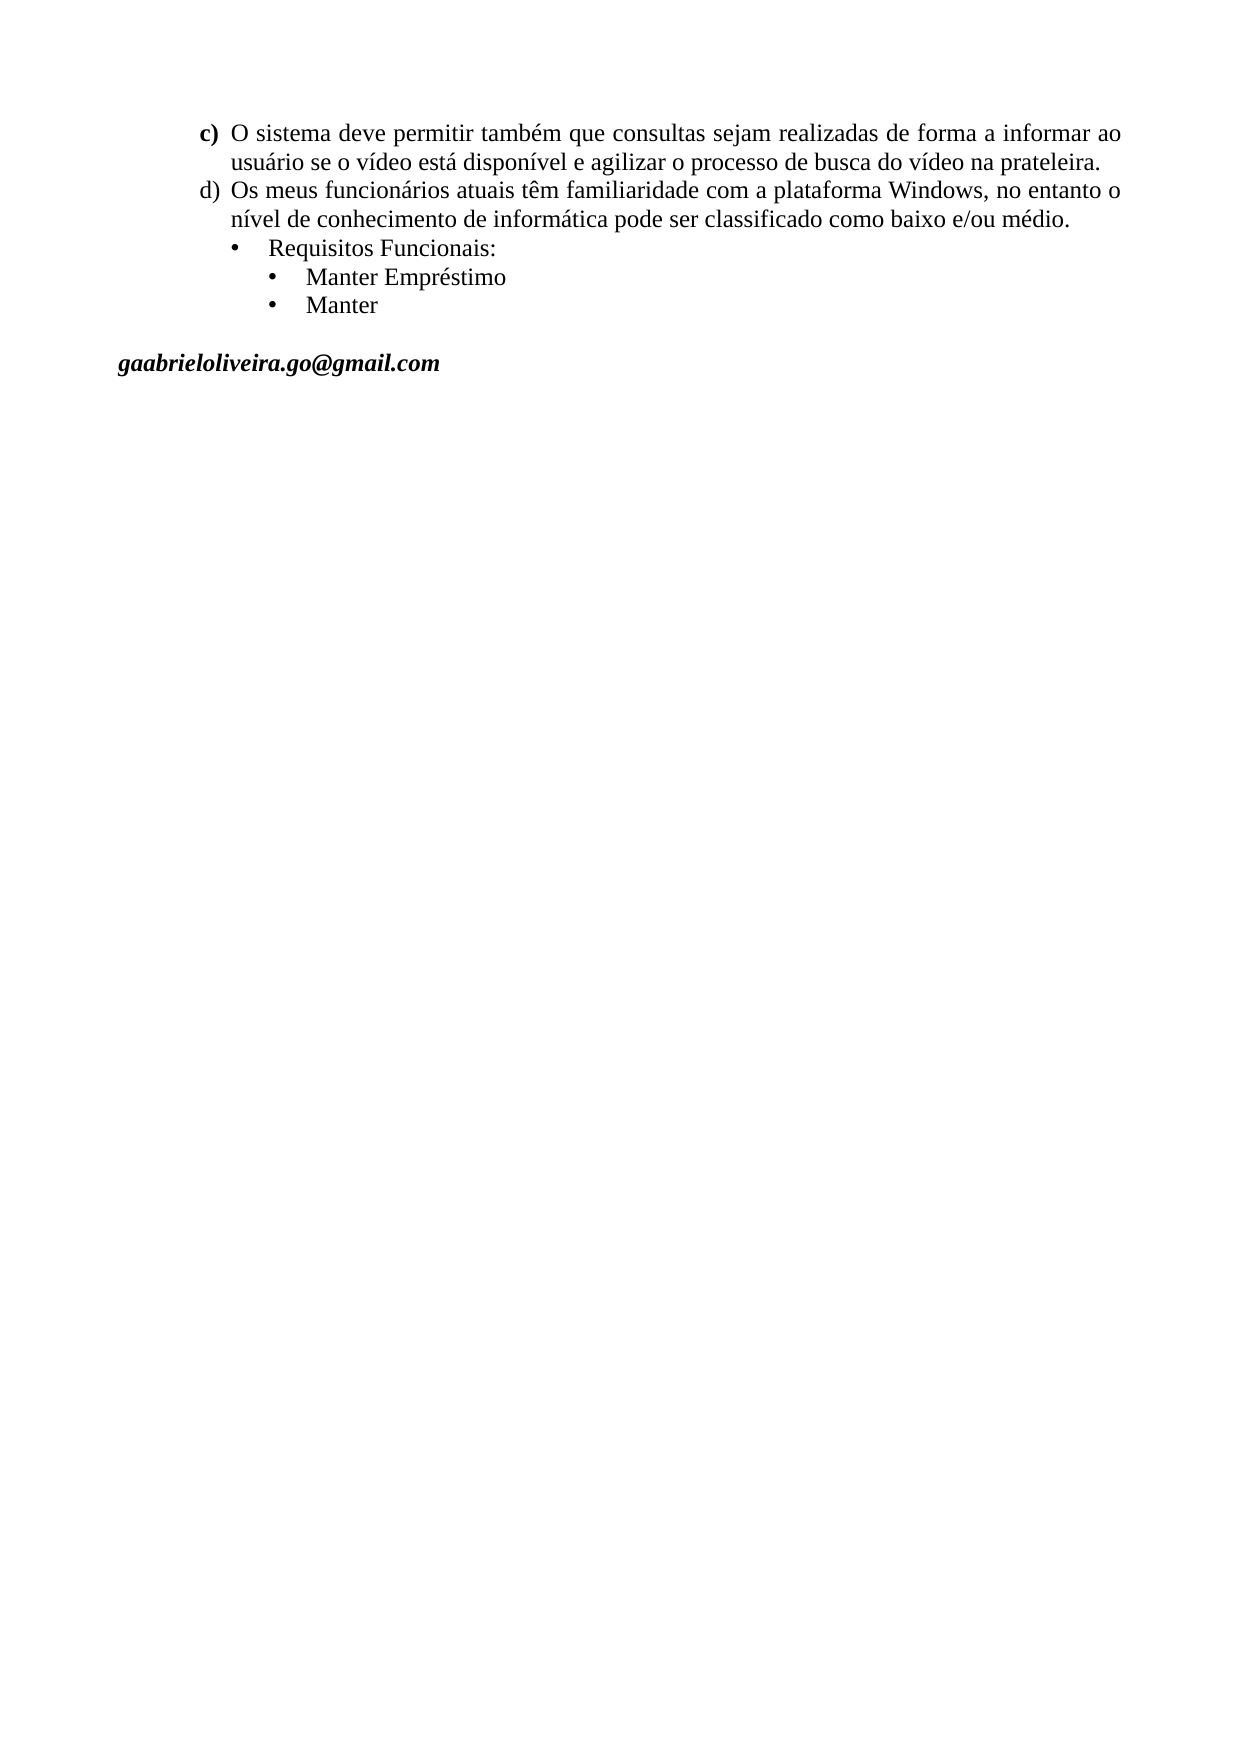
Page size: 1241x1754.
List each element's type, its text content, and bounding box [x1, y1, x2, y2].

text gaabrieloliveira.go@gmail.com [118, 348, 1122, 377]
list Manter Empréstimo [268, 262, 1122, 291]
list Manter [268, 291, 1122, 319]
list Requisitos Funcionais: [231, 233, 1122, 262]
list O sistema deve permitir também que consultas sejam realizadas de forma a informar ao usuário se o vídeo está disponível e agilizar o processo de busca do vídeo na prateleira. [193, 118, 1122, 176]
list Os meus funcionários atuais têm familiaridade com a plataforma Windows, no entanto o nível de conhecimento de informática pode ser classificado como baixo e/ou médio. [193, 176, 1122, 233]
